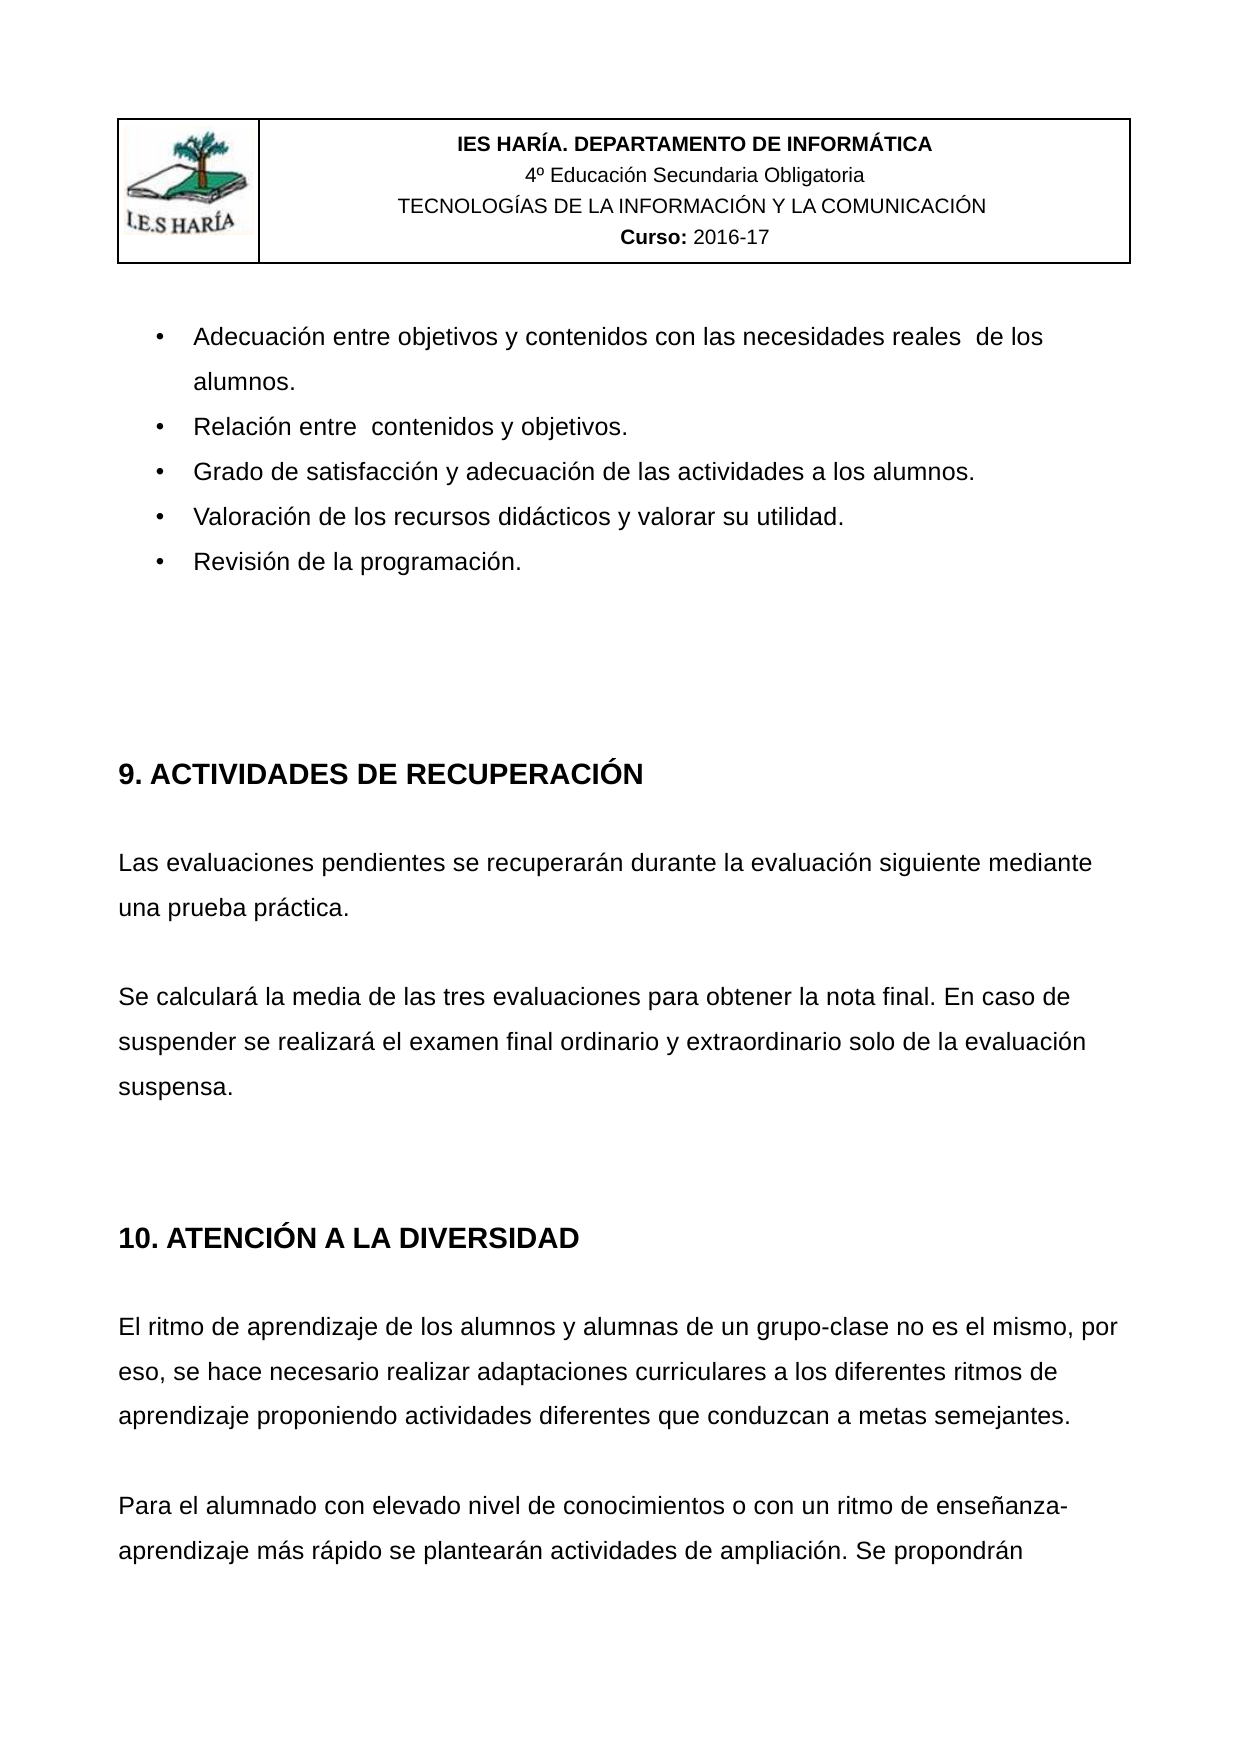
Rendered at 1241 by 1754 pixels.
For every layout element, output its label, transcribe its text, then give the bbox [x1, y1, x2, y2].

list Grado de satisfacción y adecuación de las actividades a los alumnos. [156, 457, 1122, 487]
list Relación entre contenidos y objetivos. [156, 412, 1122, 442]
text Para el alumnado con elevado nivel de conocimientos o con un ritmo de enseñanza-aprendizaje más rápido se plantearán actividades de ampliación. Se propondrán [118, 1491, 1122, 1566]
picture [123, 126, 254, 235]
list Adecuación entre objetivos y contenidos con las necesidades reales de los alumnos. [156, 322, 1122, 397]
list Revisión de la programación. [156, 547, 1122, 577]
text Se calculará la media de las tres evaluaciones para obtener la nota final. En caso de suspender se realizará el examen final ordinario y extraordinario solo de la evaluación suspensa. [118, 982, 1122, 1102]
list Valoración de los recursos didácticos y valorar su utilidad. [156, 502, 1122, 532]
text El ritmo de aprendizaje de los alumnos y alumnas de un grupo-clase no es el mismo, por eso, se hace necesario realizar adaptaciones curriculares a los diferentes ritmos de aprendizaje proponiendo actividades diferentes que conduzcan a metas semejantes. [118, 1312, 1122, 1431]
subtitle 9. ACTIVIDADES DE RECUPERACIÓN [118, 757, 1122, 791]
subtitle 10. ATENCIÓN A LA DIVERSIDAD [118, 1221, 1122, 1254]
text Las evaluaciones pendientes se recuperarán durante la evaluación siguiente mediante una prueba práctica. [118, 848, 1122, 922]
